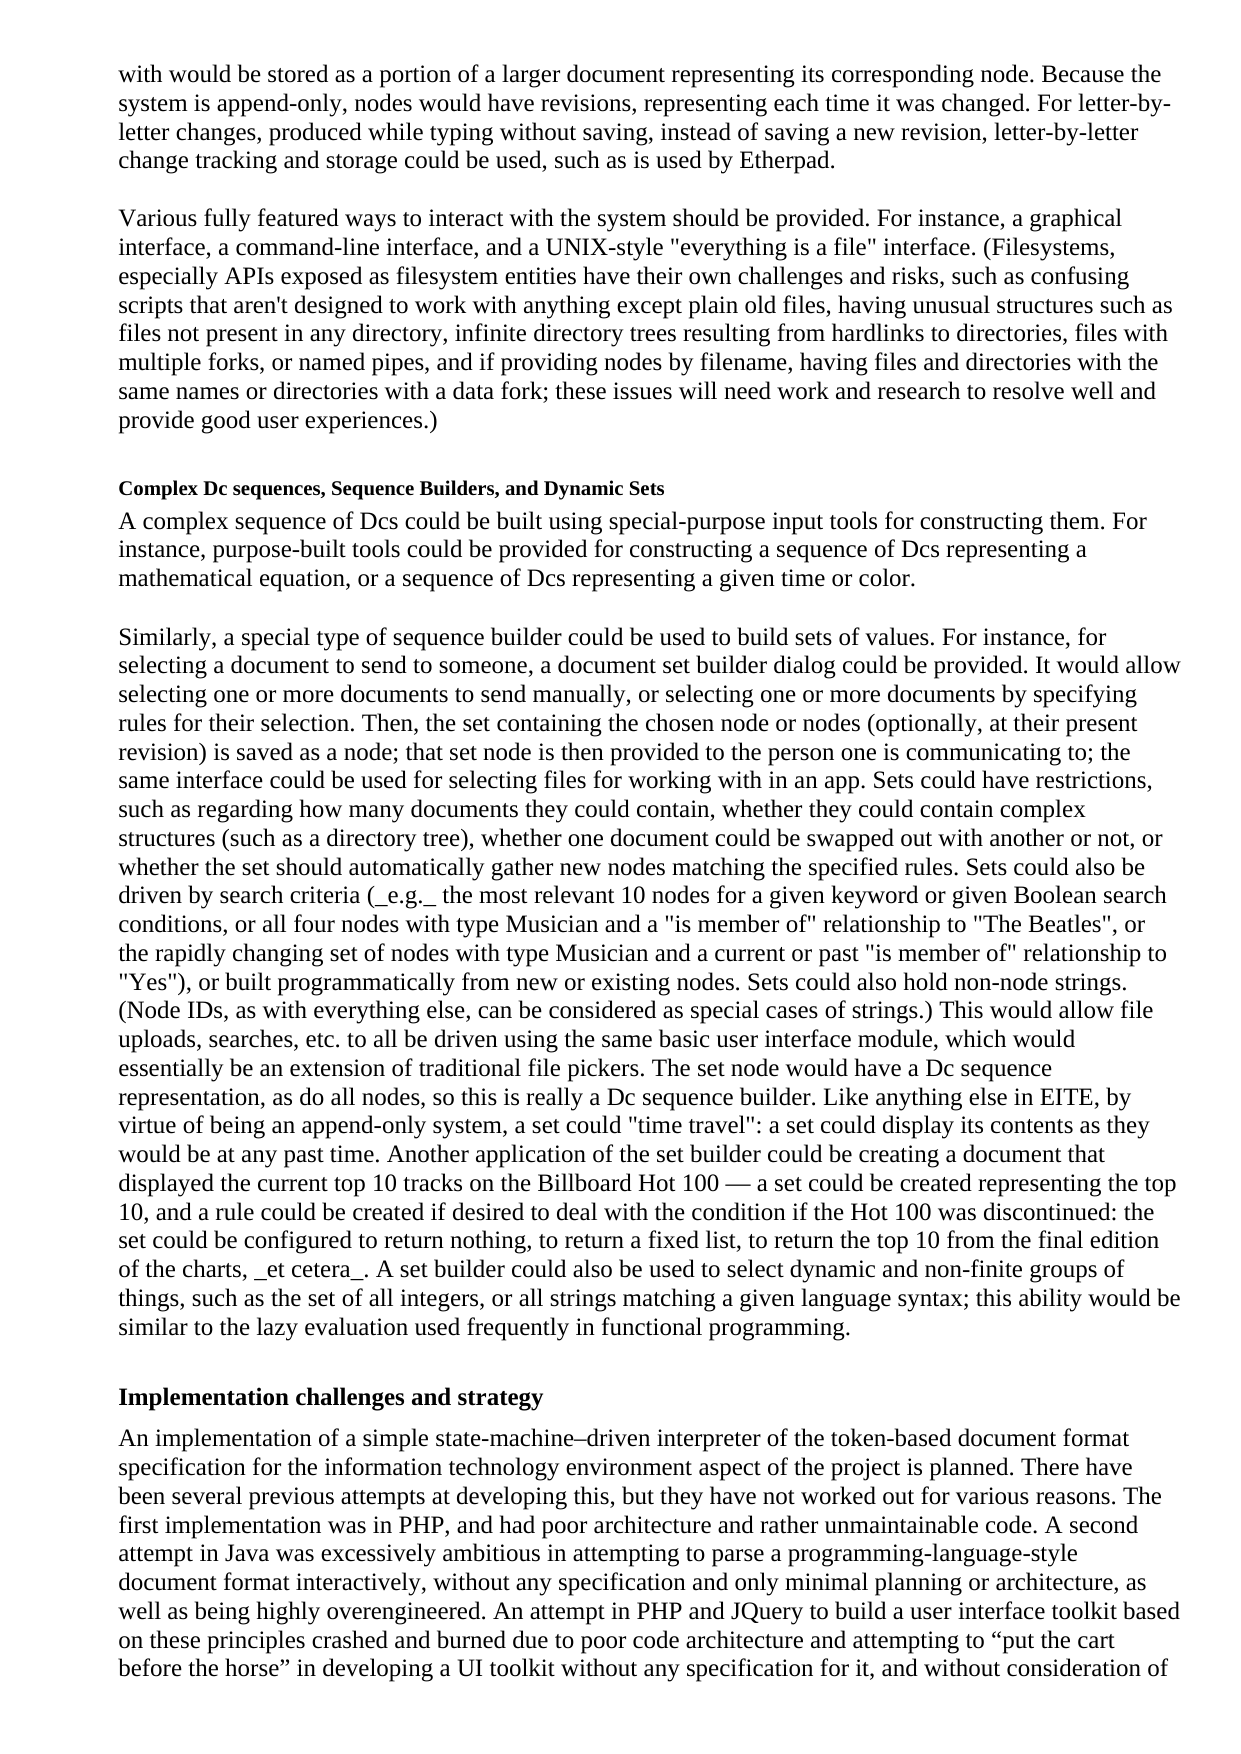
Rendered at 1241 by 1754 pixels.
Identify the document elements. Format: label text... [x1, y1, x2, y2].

text with would be stored as a portion of a larger document representing its corresponding node. Because the system is append-only, nodes would have revisions, representing each time it was changed. For letter-by-letter changes, produced while typing without saving, instead of saving a new revision, letter-by-letter change tracking and storage could be used, such as is used by Etherpad. [118, 59, 1181, 174]
text Various fully featured ways to interact with the system should be provided. For instance, a graphical interface, a command-line interface, and a UNIX-style "everything is a file" interface. (Filesystems, especially APIs exposed as filesystem entities have their own challenges and risks, such as confusing scripts that aren't designed to work with anything except plain old files, having unusual structures such as files not present in any directory, infinite directory trees resulting from hardlinks to directories, files with multiple forks, or named pipes, and if providing nodes by filename, having files and directories with the same names or directories with a data fork; these issues will need work and research to resolve well and provide good user experiences.) [118, 203, 1181, 433]
subtitle Complex Dc sequences, Sequence Builders, and Dynamic Sets [118, 476, 1181, 499]
text Similarly, a special type of sequence builder could be used to build sets of values. For instance, for selecting a document to send to someone, a document set builder dialog could be provided. It would allow selecting one or more documents to send manually, or selecting one or more documents by specifying rules for their selection. Then, the set containing the chosen node or nodes (optionally, at their present revision) is saved as a node; that set node is then provided to the person one is communicating to; the same interface could be used for selecting files for working with in an app. Sets could have restrictions, such as regarding how many documents they could contain, whether they could contain complex structures (such as a directory tree), whether one document could be swapped out with another or not, or whether the set should automatically gather new nodes matching the specified rules. Sets could also be driven by search criteria (_e.g._ the most relevant 10 nodes for a given keyword or given Boolean search conditions, or all four nodes with type Musician and a "is member of" relationship to "The Beatles", or the rapidly changing set of nodes with type Musician and a current or past "is member of" relationship to "Yes"), or built programmatically from new or existing nodes. Sets could also hold non-node strings. (Node IDs, as with everything else, can be considered as special cases of strings.) This would allow file uploads, searches, etc. to all be driven using the same basic user interface module, which would essentially be an extension of traditional file pickers. The set node would have a Dc sequence representation, as do all nodes, so this is really a Dc sequence builder. Like anything else in EITE, by virtue of being an append-only system, a set could "time travel": a set could display its contents as they would be at any past time. Another application of the set builder could be creating a document that displayed the current top 10 tracks on the Billboard Hot 100 — a set could be created representing the top 10, and a rule could be created if desired to deal with the condition if the Hot 100 was discontinued: the set could be configured to return nothing, to return a fixed list, to return the top 10 from the final edition of the charts, _et cetera_. A set builder could also be used to select dynamic and non-finite groups of things, such as the set of all integers, or all strings matching a given language syntax; this ability would be similar to the lazy evaluation used frequently in functional programming. [118, 622, 1181, 1340]
text A complex sequence of Dcs could be built using special-purpose input tools for constructing them. For instance, purpose-built tools could be provided for constructing a sequence of Dcs representing a mathematical equation, or a sequence of Dcs representing a given time or color. [118, 506, 1181, 592]
text An implementation of a simple state-machine–driven interpreter of the token-based document format specification for the information technology environment aspect of the project is planned. There have been several previous attempts at developing this, but they have not worked out for various reasons. The first implementation was in PHP, and had poor architecture and rather unmaintainable code. A second attempt in Java was excessively ambitious in attempting to parse a programming-language-style document format interactively, without any specification and only minimal planning or architecture, as well as being highly overengineered. An attempt in PHP and JQuery to build a user interface toolkit based on these principles crashed and burned due to poor code architecture and attempting to “put the cart before the horse” in developing a UI toolkit without any specification for it, and without consideration of [118, 1423, 1181, 1682]
subtitle Implementation challenges and strategy [118, 1382, 1181, 1411]
